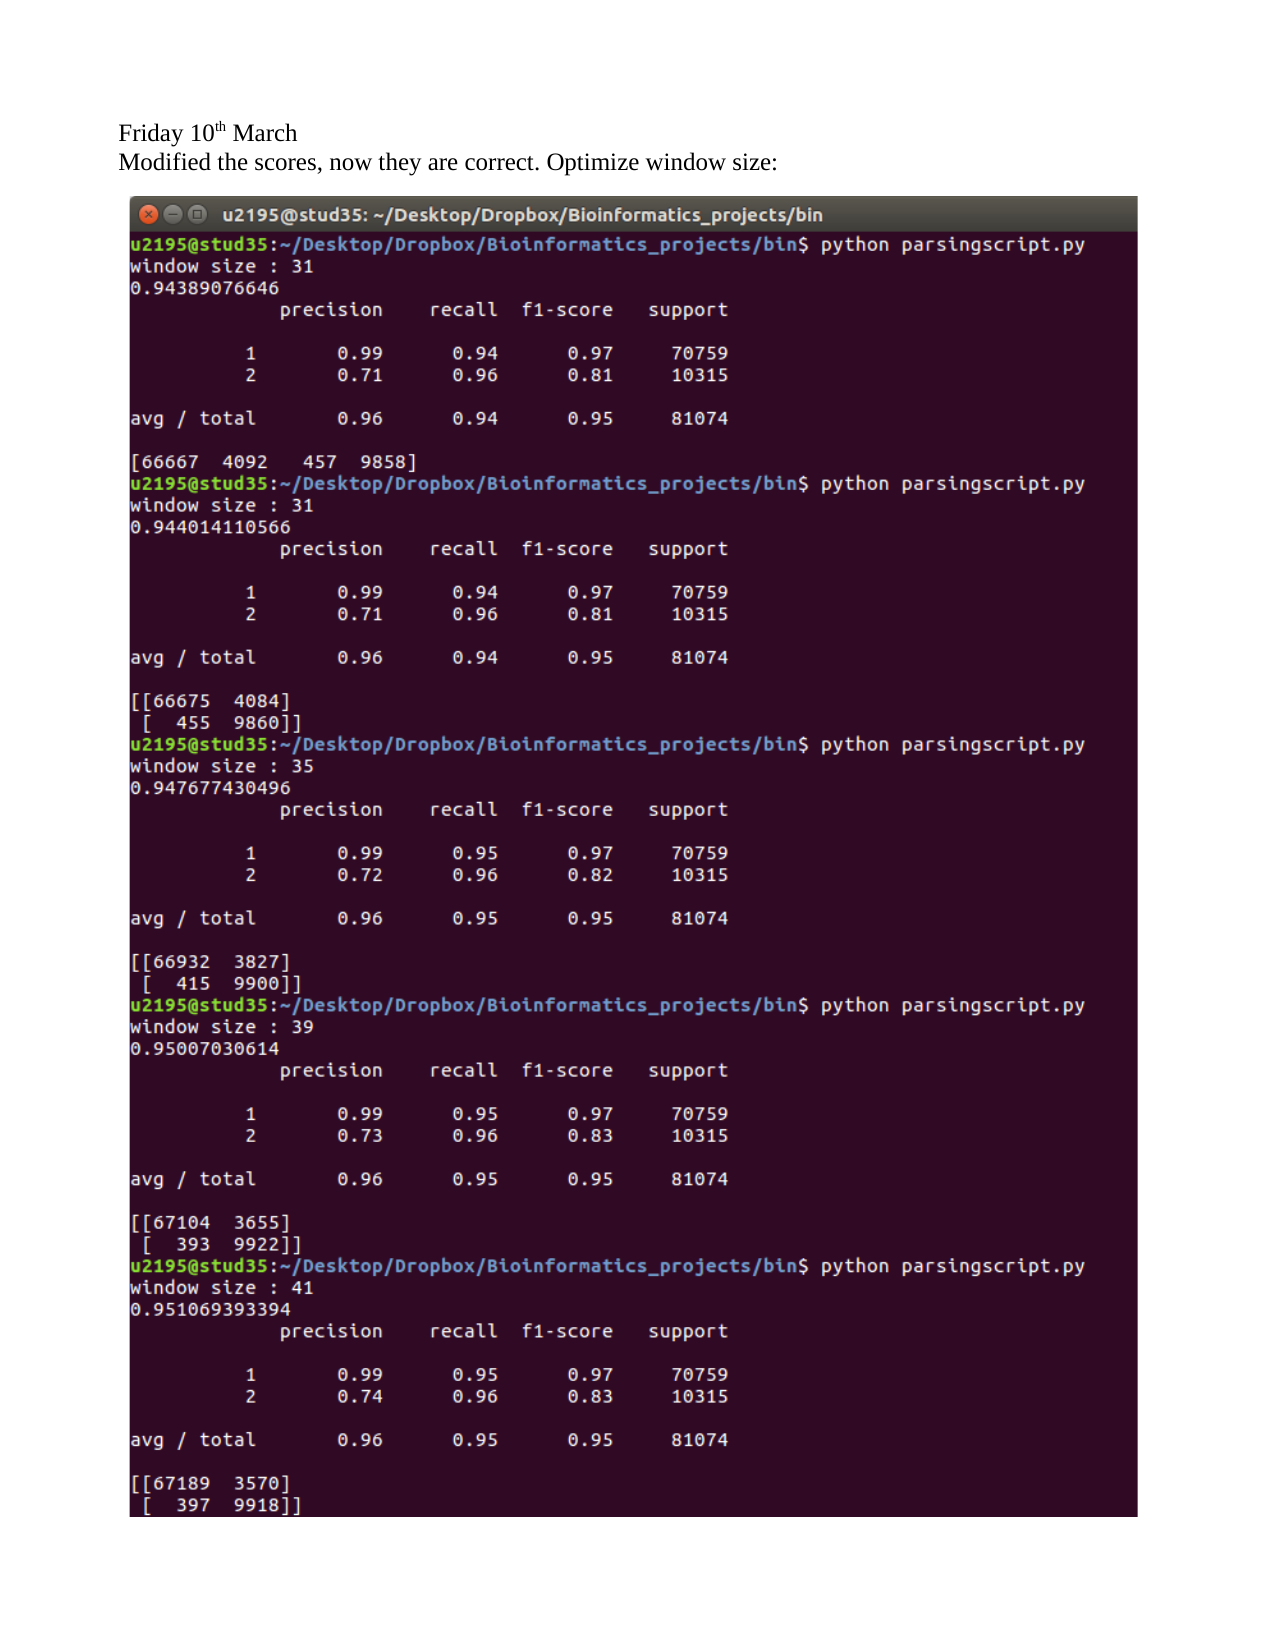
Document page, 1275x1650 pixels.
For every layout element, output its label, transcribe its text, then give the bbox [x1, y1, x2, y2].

picture [129, 196, 1138, 1517]
text Friday 10th March [118, 118, 1157, 147]
text Modified the scores, now they are correct. Optimize window size: [118, 147, 1157, 176]
